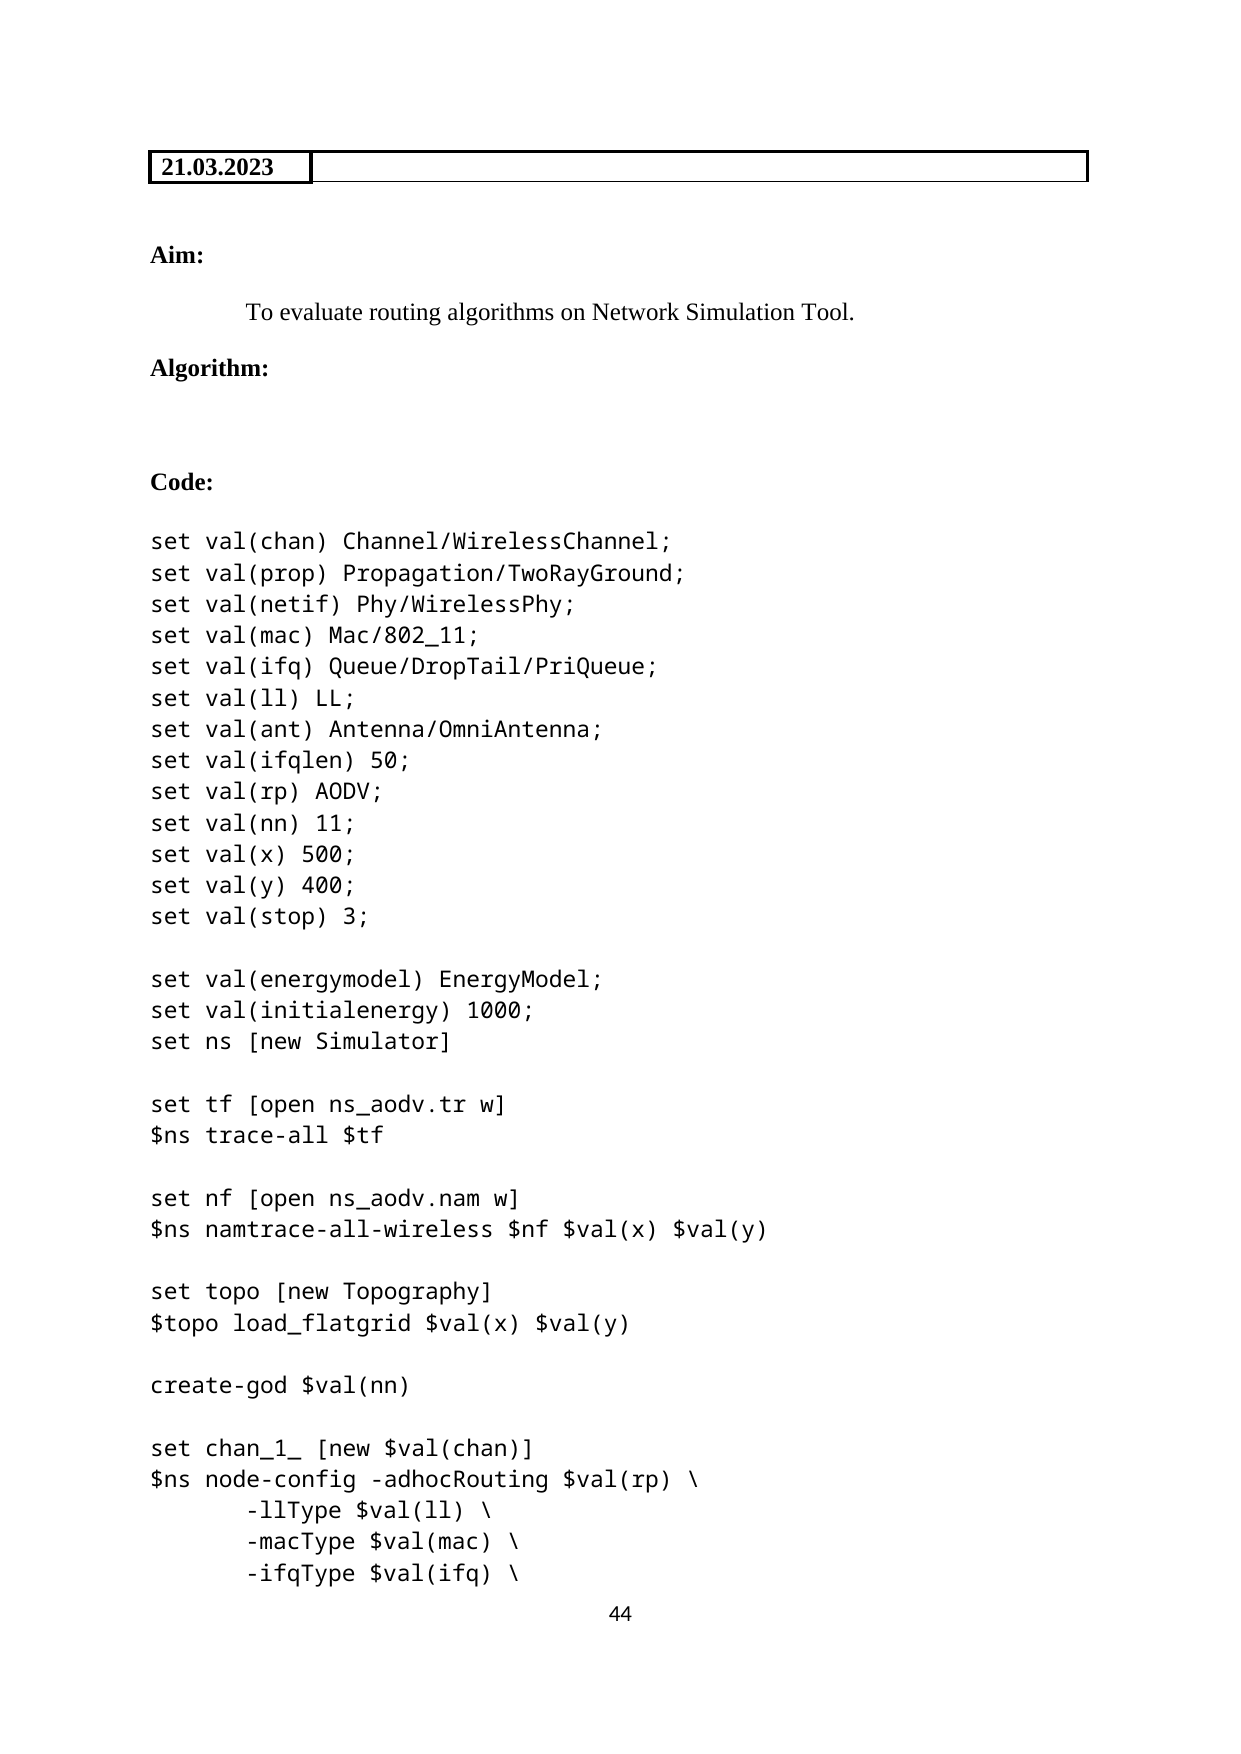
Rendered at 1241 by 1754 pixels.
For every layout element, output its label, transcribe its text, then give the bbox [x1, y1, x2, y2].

text $topo load_flatgrid $val(x) $val(y) [150, 1306, 1090, 1338]
text set val(y) 400; [150, 869, 1090, 900]
text set chan_1_ [new $val(chan)] [150, 1431, 1090, 1463]
text Algorithm: [150, 354, 1090, 382]
text set val(chan) Channel/WirelessChannel; [150, 525, 1090, 556]
text set val(ifq) Queue/DropTail/PriQueue; [150, 650, 1090, 681]
text set topo [new Topography] [150, 1275, 1090, 1306]
text $ns trace-all $tf [150, 1119, 1090, 1150]
text $ns node-config -adhocRouting $val(rp) \ [150, 1463, 1090, 1494]
text -llType $val(ll) \ [150, 1494, 1090, 1525]
text set val(netif) Phy/WirelessPhy; [150, 588, 1090, 619]
text set val(nn) 11; [150, 806, 1090, 838]
text set val(ll) LL; [150, 681, 1090, 713]
table_cell 21.03.2023 [152, 153, 309, 181]
table_header [313, 153, 1086, 181]
text set val(energymodel) EnergyModel; [150, 963, 1090, 994]
text set val(mac) Mac/802_11; [150, 619, 1090, 650]
text set val(ifqlen) 50; [150, 744, 1090, 775]
text Aim: [150, 241, 1090, 268]
text To evaluate routing algorithms on Network Simulation Tool. [150, 298, 1090, 325]
text set val(initialenergy) 1000; [150, 994, 1090, 1025]
text set tf [open ns_aodv.tr w] [150, 1088, 1090, 1119]
text -macType $val(mac) \ [150, 1525, 1090, 1556]
text set nf [open ns_aodv.nam w] [150, 1181, 1090, 1213]
text set val(ant) Antenna/OmniAntenna; [150, 713, 1090, 744]
text create-god $val(nn) [150, 1369, 1090, 1400]
text set val(x) 500; [150, 838, 1090, 869]
text set ns [new Simulator] [150, 1025, 1090, 1056]
text set val(stop) 3; [150, 900, 1090, 931]
text Code: [150, 468, 1090, 496]
text set val(rp) AODV; [150, 775, 1090, 806]
text $ns namtrace-all-wireless $nf $val(x) $val(y) [150, 1213, 1090, 1244]
text -ifqType $val(ifq) \ [150, 1556, 1090, 1588]
text set val(prop) Propagation/TwoRayGround; [150, 556, 1090, 588]
